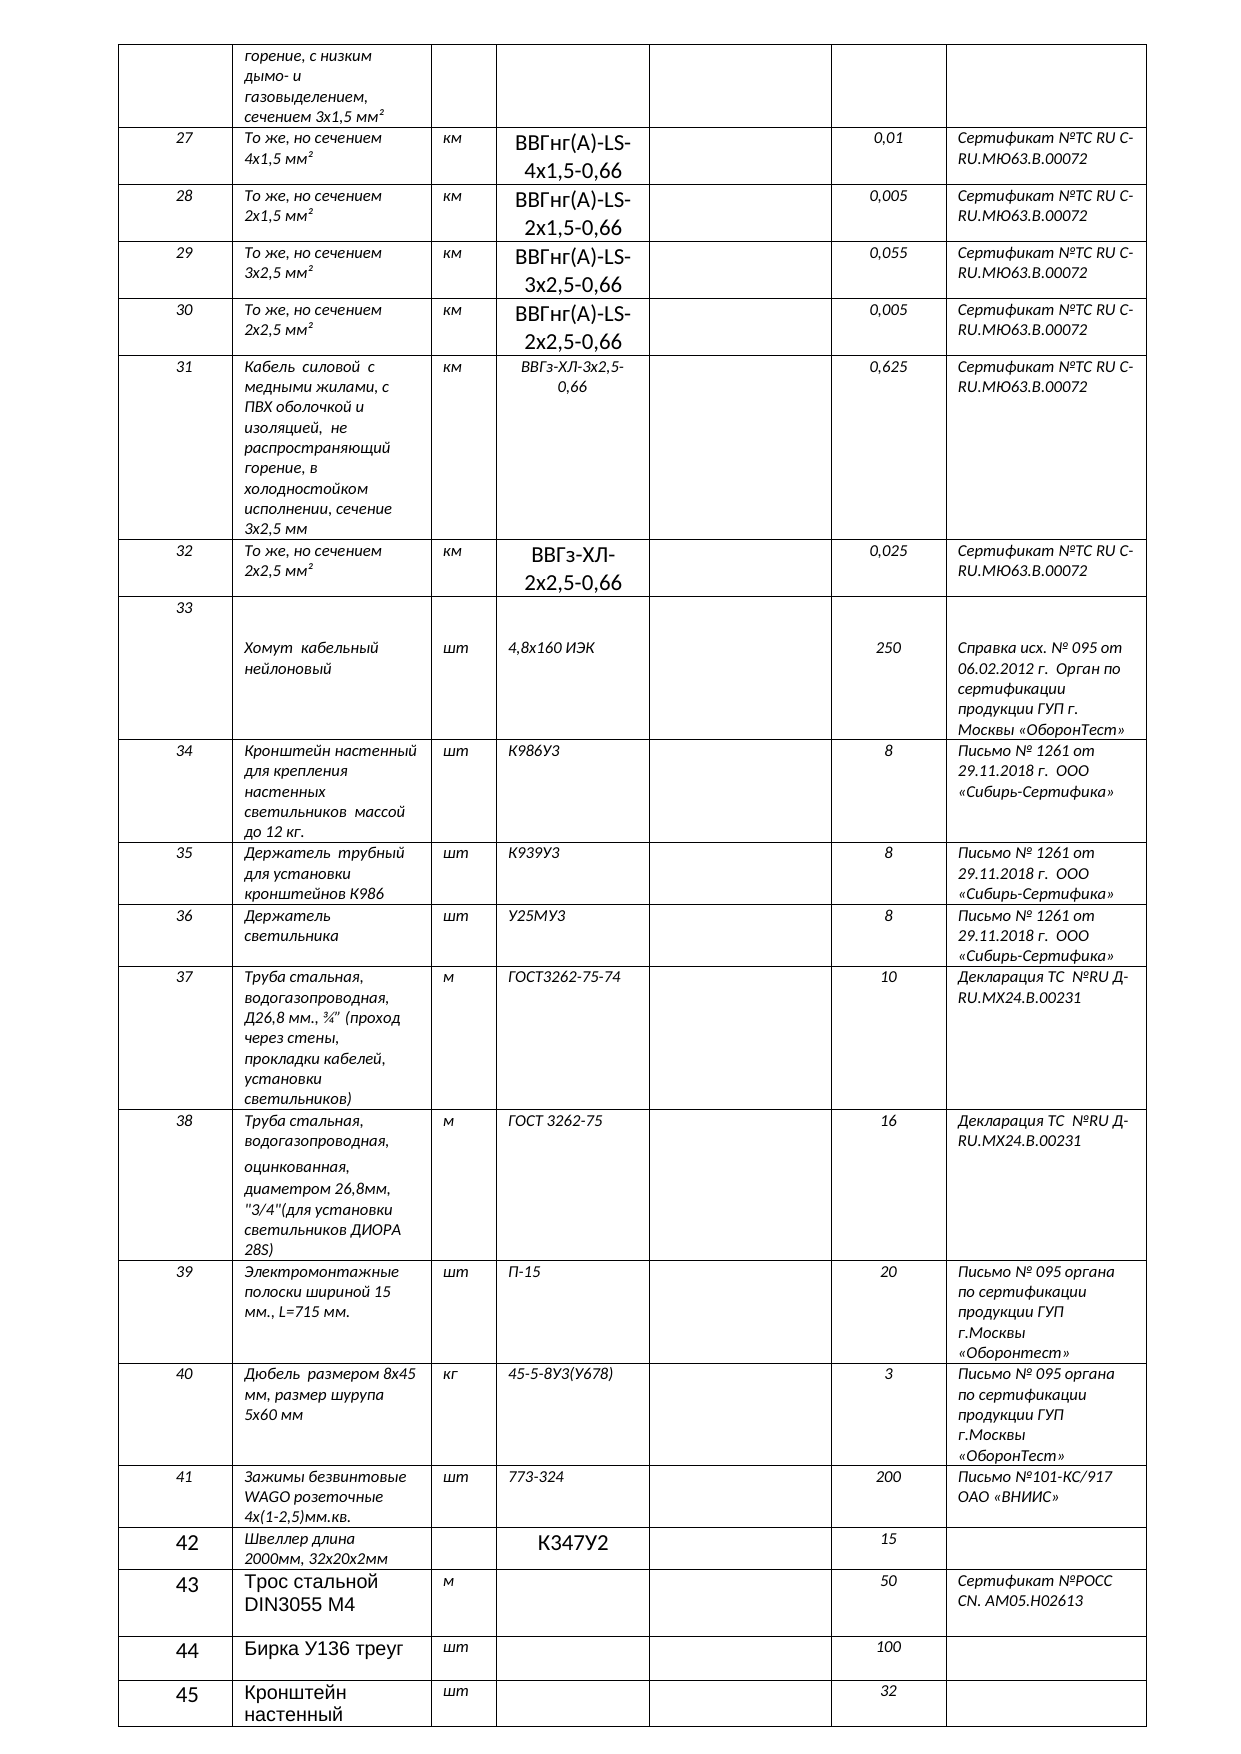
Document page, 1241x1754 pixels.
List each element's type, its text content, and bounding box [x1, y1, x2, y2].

table_cell [650, 597, 831, 739]
table_cell 10 [832, 967, 946, 1109]
table_cell Сертификат №ТС RU C-RU.МЮ63.В.00072 [947, 299, 1146, 355]
table_cell [650, 1681, 831, 1726]
table_cell [497, 1637, 649, 1679]
table_cell Трос стальной DIN3055 М4 [233, 1570, 431, 1636]
table_cell [119, 597, 232, 739]
table_cell ВВГнг(А)-LS-3х2,5-0,66 [497, 242, 649, 298]
table_cell Бирка У136 треуг [233, 1637, 431, 1679]
table_cell То же, но сечением 4х1,5 мм² [233, 128, 431, 184]
table_cell [119, 1637, 232, 1679]
table_cell Хомут кабельный нейлоновый [233, 597, 431, 739]
table_cell Сертификат №ТС RU C-RU.МЮ63.В.00072 [947, 356, 1146, 539]
table_cell [119, 740, 232, 842]
table_cell [650, 45, 831, 127]
table_cell Кронштейн настенный для крепления настенных светильников массой до 12 кг. [233, 740, 431, 842]
table_cell [119, 45, 232, 127]
table_cell Кабель силовой с медными жилами, с ПВХ оболочкой и изоляцией, не распространяющий горение, в холодностойком исполнении, сечение 3х2,5 мм [233, 356, 431, 539]
table_cell 4,8х160 ИЭК [497, 597, 649, 739]
table_cell шт [432, 1637, 496, 1679]
table_cell То же, но сечением 2х2,5 мм² [233, 540, 431, 596]
table_cell шт [432, 597, 496, 739]
table_cell [650, 967, 831, 1109]
table_cell Письмо № 095 органа по сертификации продукции ГУП г.Москвы «ОборонТест» [947, 1364, 1146, 1465]
table_cell 100 [832, 1637, 946, 1679]
table_cell То же, но сечением 2х2,5 мм² [233, 299, 431, 355]
table_cell 3 [832, 1364, 946, 1465]
table_cell 8 [832, 843, 946, 904]
table_cell 0,005 [832, 299, 946, 355]
table_cell 16 [832, 1110, 946, 1260]
table_cell [650, 843, 831, 904]
table_cell [650, 740, 831, 842]
table_cell [119, 905, 232, 966]
table_cell [119, 967, 232, 1109]
table_cell ВВГнг(А)-LS-2х1,5-0,66 [497, 185, 649, 241]
table_cell км [432, 242, 496, 298]
table_cell кг [432, 1364, 496, 1465]
table_cell 0,025 [832, 540, 946, 596]
table_cell К347У2 [497, 1528, 649, 1569]
table_cell [497, 1681, 649, 1726]
table_cell Держатель светильника [233, 905, 431, 966]
table_cell [650, 128, 831, 184]
table_cell [119, 128, 232, 184]
table_cell 8 [832, 740, 946, 842]
table_cell [650, 299, 831, 355]
table_cell [650, 356, 831, 539]
table_cell шт [432, 1261, 496, 1362]
table_cell Дюбель размером 8х45 мм, размер шурупа 5х60 мм [233, 1364, 431, 1465]
table_cell [650, 1528, 831, 1569]
table_cell 15 [832, 1528, 946, 1569]
table_cell Письмо № 1261 от 29.11.2018 г. ООО «Сибирь-Сертифика» [947, 740, 1146, 842]
table_cell ГОСТ3262-75-74 [497, 967, 649, 1109]
table_cell [119, 185, 232, 241]
table_cell м [432, 967, 496, 1109]
table_cell [650, 540, 831, 596]
table_cell м [432, 1570, 496, 1636]
table_cell [497, 1570, 649, 1636]
table_cell [650, 185, 831, 241]
table_cell ГОСТ 3262-75 [497, 1110, 649, 1260]
table_cell Письмо №101-КС/917 ОАО «ВНИИС» [947, 1466, 1146, 1527]
table_cell [947, 1528, 1146, 1569]
table_cell ВВГнг(А)-LS-4х1,5-0,66 [497, 128, 649, 184]
table_cell 250 [832, 597, 946, 739]
table_cell [119, 1528, 232, 1569]
table_cell Справка исх. № 095 от 06.02.2012 г. Орган по сертификации продукции ГУП г. Москвы «ОборонТест» [947, 597, 1146, 739]
table_cell 50 [832, 1570, 946, 1636]
table_cell Письмо № 095 органа по сертификации продукции ГУП г.Москвы «Оборонтест» [947, 1261, 1146, 1362]
table_cell Труба стальная, водогазопроводная, Д26,8 мм., ¾” (проход через стены, прокладки кабелей, установки светильников) [233, 967, 431, 1109]
table_cell К986У3 [497, 740, 649, 842]
table_cell Держатель трубный для установки кронштейнов К986 [233, 843, 431, 904]
table_cell 0,055 [832, 242, 946, 298]
table_cell [119, 1681, 232, 1726]
table_cell [947, 1637, 1146, 1679]
table_cell [947, 45, 1146, 127]
table_cell [119, 1570, 232, 1636]
table_cell ВВГз-ХЛ-3х2,5-0,66 [497, 356, 649, 539]
table_cell [119, 299, 232, 355]
table_cell Письмо № 1261 от 29.11.2018 г. ООО «Сибирь-Сертифика» [947, 843, 1146, 904]
table_cell 45-5-8У3(У678) [497, 1364, 649, 1465]
table_cell [947, 1681, 1146, 1726]
table_cell км [432, 185, 496, 241]
table_cell шт [432, 905, 496, 966]
table_cell Кронштейн настенный [233, 1681, 431, 1726]
table_cell 0,625 [832, 356, 946, 539]
table_cell То же, но сечением 2х1,5 мм² [233, 185, 431, 241]
table_cell Швеллер длина 2000мм, 32х20х2мм [233, 1528, 431, 1569]
table_cell Зажимы безвинтовые WAGO розеточные 4х(1-2,5)мм.кв. [233, 1466, 431, 1527]
table_cell 20 [832, 1261, 946, 1362]
table_cell [432, 45, 496, 127]
table_cell горение, с низким дымо- и газовыделением, сечением 3х1,5 мм² [233, 45, 431, 127]
table_cell [650, 1637, 831, 1679]
table_cell [119, 1261, 232, 1362]
table_cell км [432, 356, 496, 539]
table_cell ВВГз-ХЛ-2х2,5-0,66 [497, 540, 649, 596]
table_cell [650, 905, 831, 966]
table_cell ВВГнг(А)-LS-2х2,5-0,66 [497, 299, 649, 355]
table_cell Письмо № 1261 от 29.11.2018 г. ООО «Сибирь-Сертифика» [947, 905, 1146, 966]
table_cell шт [432, 1466, 496, 1527]
table_cell 773-324 [497, 1466, 649, 1527]
table_cell Сертификат №ТС RU C-RU.МЮ63.В.00072 [947, 128, 1146, 184]
table_cell [119, 356, 232, 539]
table_cell шт [432, 843, 496, 904]
table_cell [650, 1466, 831, 1527]
table_cell [832, 45, 946, 127]
table_cell Электромонтажные полоски шириной 15 мм., L=715 мм. [233, 1261, 431, 1362]
table_cell [650, 1364, 831, 1465]
table_cell 32 [832, 1681, 946, 1726]
table_cell 0,005 [832, 185, 946, 241]
table_cell Декларация ТС №RU Д-RU.MX24.B.00231 [947, 967, 1146, 1109]
table_cell Сертификат №ТС RU C-RU.МЮ63.В.00072 [947, 185, 1146, 241]
table_cell [119, 843, 232, 904]
table_cell [650, 1110, 831, 1260]
table_cell [650, 1261, 831, 1362]
table_cell шт [432, 740, 496, 842]
table_cell [119, 1110, 232, 1260]
table_cell То же, но сечением 3х2,5 мм² [233, 242, 431, 298]
table_cell [432, 1528, 496, 1569]
table_cell Декларация ТС №RU Д-RU.MX24.B.00231 [947, 1110, 1146, 1260]
table_cell км [432, 128, 496, 184]
table_cell 0,01 [832, 128, 946, 184]
table_cell км [432, 299, 496, 355]
table_cell [119, 1466, 232, 1527]
table_cell Сертификат №РОСС CN. AM05.H02613 [947, 1570, 1146, 1636]
table_cell [119, 540, 232, 596]
table_cell У25МУ3 [497, 905, 649, 966]
table_cell [650, 1570, 831, 1636]
table_cell м [432, 1110, 496, 1260]
table_cell км [432, 540, 496, 596]
table_cell [119, 1364, 232, 1465]
table_cell [650, 242, 831, 298]
table_cell шт [432, 1681, 496, 1726]
table_cell 8 [832, 905, 946, 966]
table_cell Труба стальная, водогазопроводная, оцинкованная, диаметром 26,8мм, "3/4"(для установки светильников ДИОРА 28S) [233, 1110, 431, 1260]
table_cell [119, 242, 232, 298]
table_cell [497, 45, 649, 127]
table_cell Сертификат №ТС RU C-RU.МЮ63.В.00072 [947, 540, 1146, 596]
table_cell П-15 [497, 1261, 649, 1362]
table_cell Сертификат №ТС RU C-RU.МЮ63.В.00072 [947, 242, 1146, 298]
table_cell К939У3 [497, 843, 649, 904]
table_cell 200 [832, 1466, 946, 1527]
